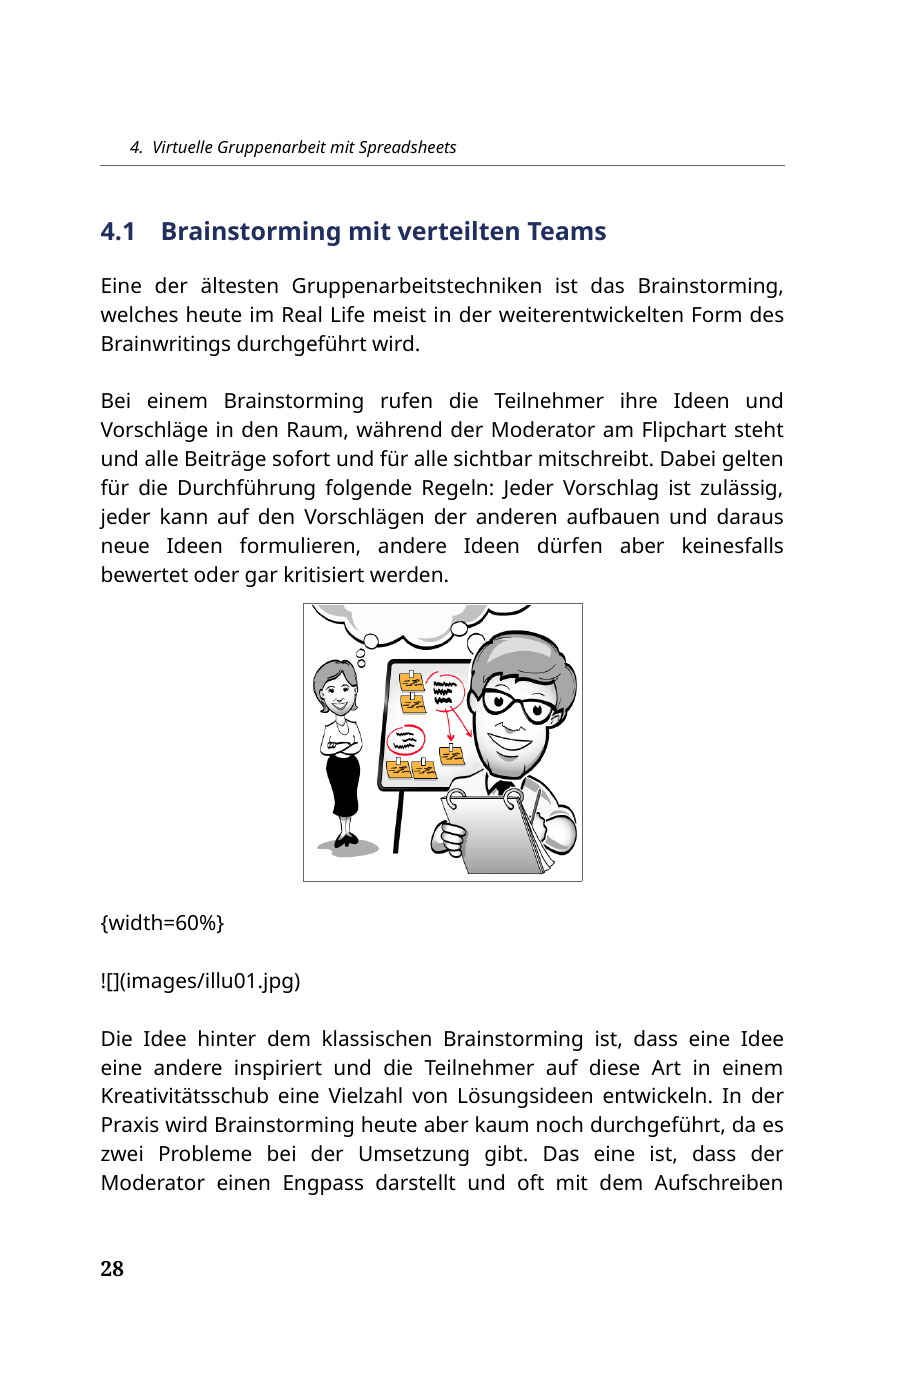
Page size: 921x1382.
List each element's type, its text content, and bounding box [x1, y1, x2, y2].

text Eine der ältesten Gruppenarbeitstechniken ist das Brainstorming, welches heute im Real Life meist in der weiterentwickelten Form des Brainwritings durchgeführt wird. [100, 267, 785, 357]
text Bei einem Brainstorming rufen die Teilnehmer ihre Ideen und Vorschläge in den Raum, während der Moderator am Flipchart steht und alle Beiträge sofort und für alle sichtbar mitschreibt. Dabei gelten für die Durchführung folgende Regeln: Jeder Vorschlag ist zulässig, jeder kann auf den Vorschlägen der anderen aufbauen und daraus neue Ideen formulieren, andere Ideen dürfen aber keinesfalls bewertet oder gar kritisiert werden. [100, 365, 785, 588]
text {width=60%} [100, 597, 785, 936]
text ![](images/illu01.jpg) [100, 944, 785, 994]
picture [306, 605, 579, 879]
text Die Idee hinter dem klassischen Brainstorming ist, dass eine Idee eine andere inspiriert und die Teilnehmer auf diese Art in einem Kreativitätsschub eine Vielzahl von Lösungsideen entwickeln. In der Praxis wird Brainstorming heute aber kaum noch durchgeführt, da es zwei Probleme bei der Umsetzung gibt. Das eine ist, dass der Moderator einen Engpass darstellt und oft mit dem Aufschreiben [100, 1002, 785, 1197]
subtitle Brainstorming mit verteilten Teams [100, 214, 785, 248]
